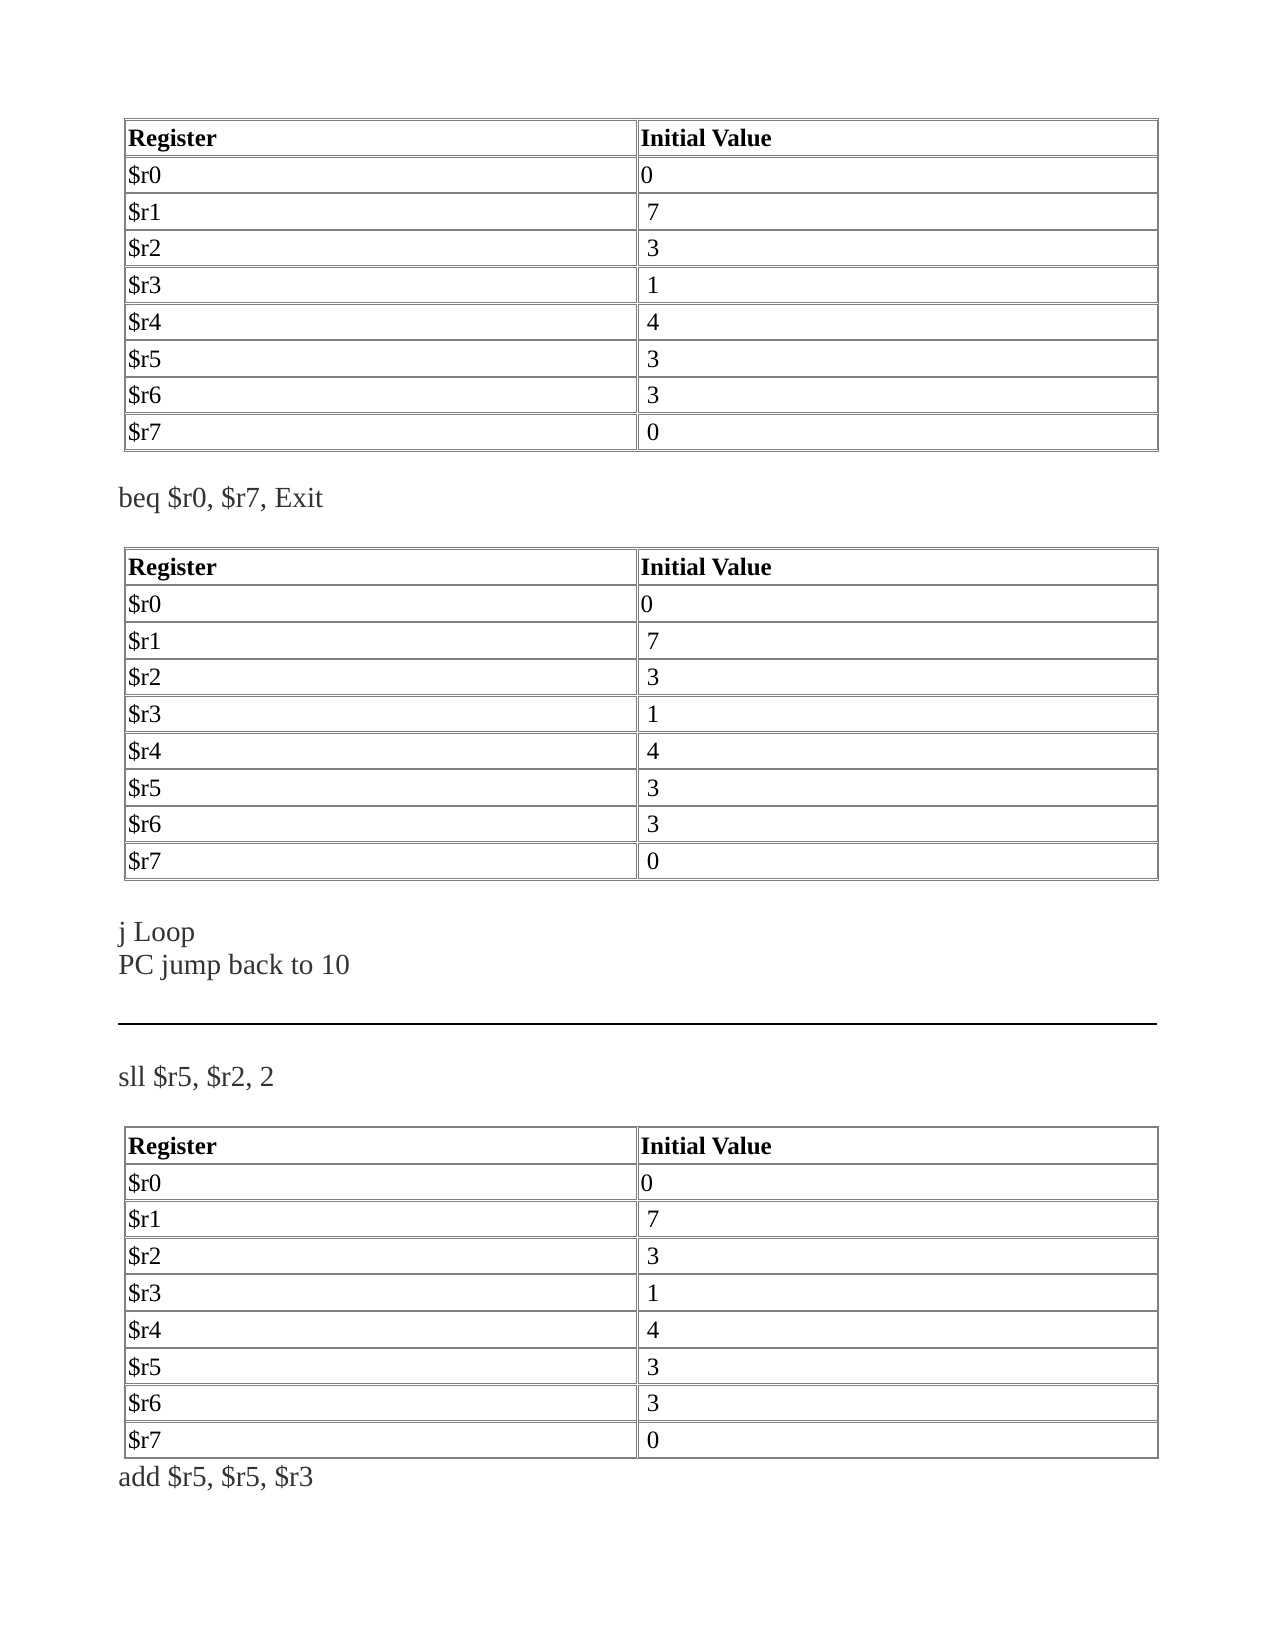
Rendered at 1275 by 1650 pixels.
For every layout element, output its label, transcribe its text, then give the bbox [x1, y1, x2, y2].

table_cell $r6 [126, 1386, 636, 1420]
table_cell 0 [639, 1423, 1157, 1457]
table_cell $r0 [126, 158, 636, 192]
table_cell $r2 [126, 660, 636, 694]
table_cell 1 [639, 697, 1157, 731]
text beq $r0, $r7, Exit [118, 480, 1157, 513]
table_cell $r4 [126, 734, 636, 768]
table_cell $r3 [126, 268, 636, 302]
table_cell 1 [639, 268, 1157, 302]
table_cell $r1 [126, 623, 636, 657]
table_cell 4 [639, 1312, 1157, 1346]
table_cell $r7 [126, 415, 636, 449]
table_cell $r0 [126, 586, 636, 621]
table_cell $r4 [126, 305, 636, 339]
table_cell 0 [639, 158, 1157, 192]
table_cell $r4 [126, 1312, 636, 1346]
table_cell 0 [639, 1165, 1157, 1199]
table_cell $r3 [126, 1275, 636, 1310]
table_header Initial Value [639, 550, 1157, 584]
table_cell $r5 [126, 770, 636, 804]
table_cell 3 [639, 1239, 1157, 1273]
text j Loop [118, 914, 1157, 947]
table_cell 3 [639, 231, 1157, 265]
table_cell $r7 [126, 1423, 636, 1457]
table_cell $r6 [126, 378, 636, 412]
table_cell $r3 [126, 697, 636, 731]
text PC jump back to 10 [118, 947, 1157, 981]
table_header Register [126, 550, 636, 584]
table_cell 0 [639, 586, 1157, 621]
table_cell $r1 [126, 194, 636, 228]
table_cell 3 [639, 807, 1157, 841]
table_cell 0 [639, 415, 1157, 449]
text sll $r5, $r2, 2 [118, 1059, 1157, 1092]
table_cell 7 [639, 194, 1157, 228]
table_cell 3 [639, 1386, 1157, 1420]
table_cell $r6 [126, 807, 636, 841]
table_cell $r7 [126, 844, 636, 878]
table_header Initial Value [639, 121, 1157, 155]
table_cell 0 [639, 844, 1157, 878]
table_cell $r2 [126, 231, 636, 265]
text add $r5, $r5, $r3 [118, 1459, 1157, 1492]
table_cell $r5 [126, 341, 636, 376]
table_cell $r5 [126, 1349, 636, 1383]
table_cell 4 [639, 734, 1157, 768]
table_cell $r0 [126, 1165, 636, 1199]
table_cell $r1 [126, 1202, 636, 1236]
table_cell $r2 [126, 1239, 636, 1273]
table_header Register [126, 1128, 636, 1163]
table_cell 3 [639, 341, 1157, 376]
table_cell 1 [639, 1275, 1157, 1310]
table_cell 3 [639, 378, 1157, 412]
table_header Initial Value [639, 1128, 1157, 1163]
table_cell 7 [639, 623, 1157, 657]
table_cell 3 [639, 1349, 1157, 1383]
table_header Register [126, 121, 636, 155]
table_cell 3 [639, 770, 1157, 804]
table_cell 7 [639, 1202, 1157, 1236]
table_cell 4 [639, 305, 1157, 339]
table_cell 3 [639, 660, 1157, 694]
